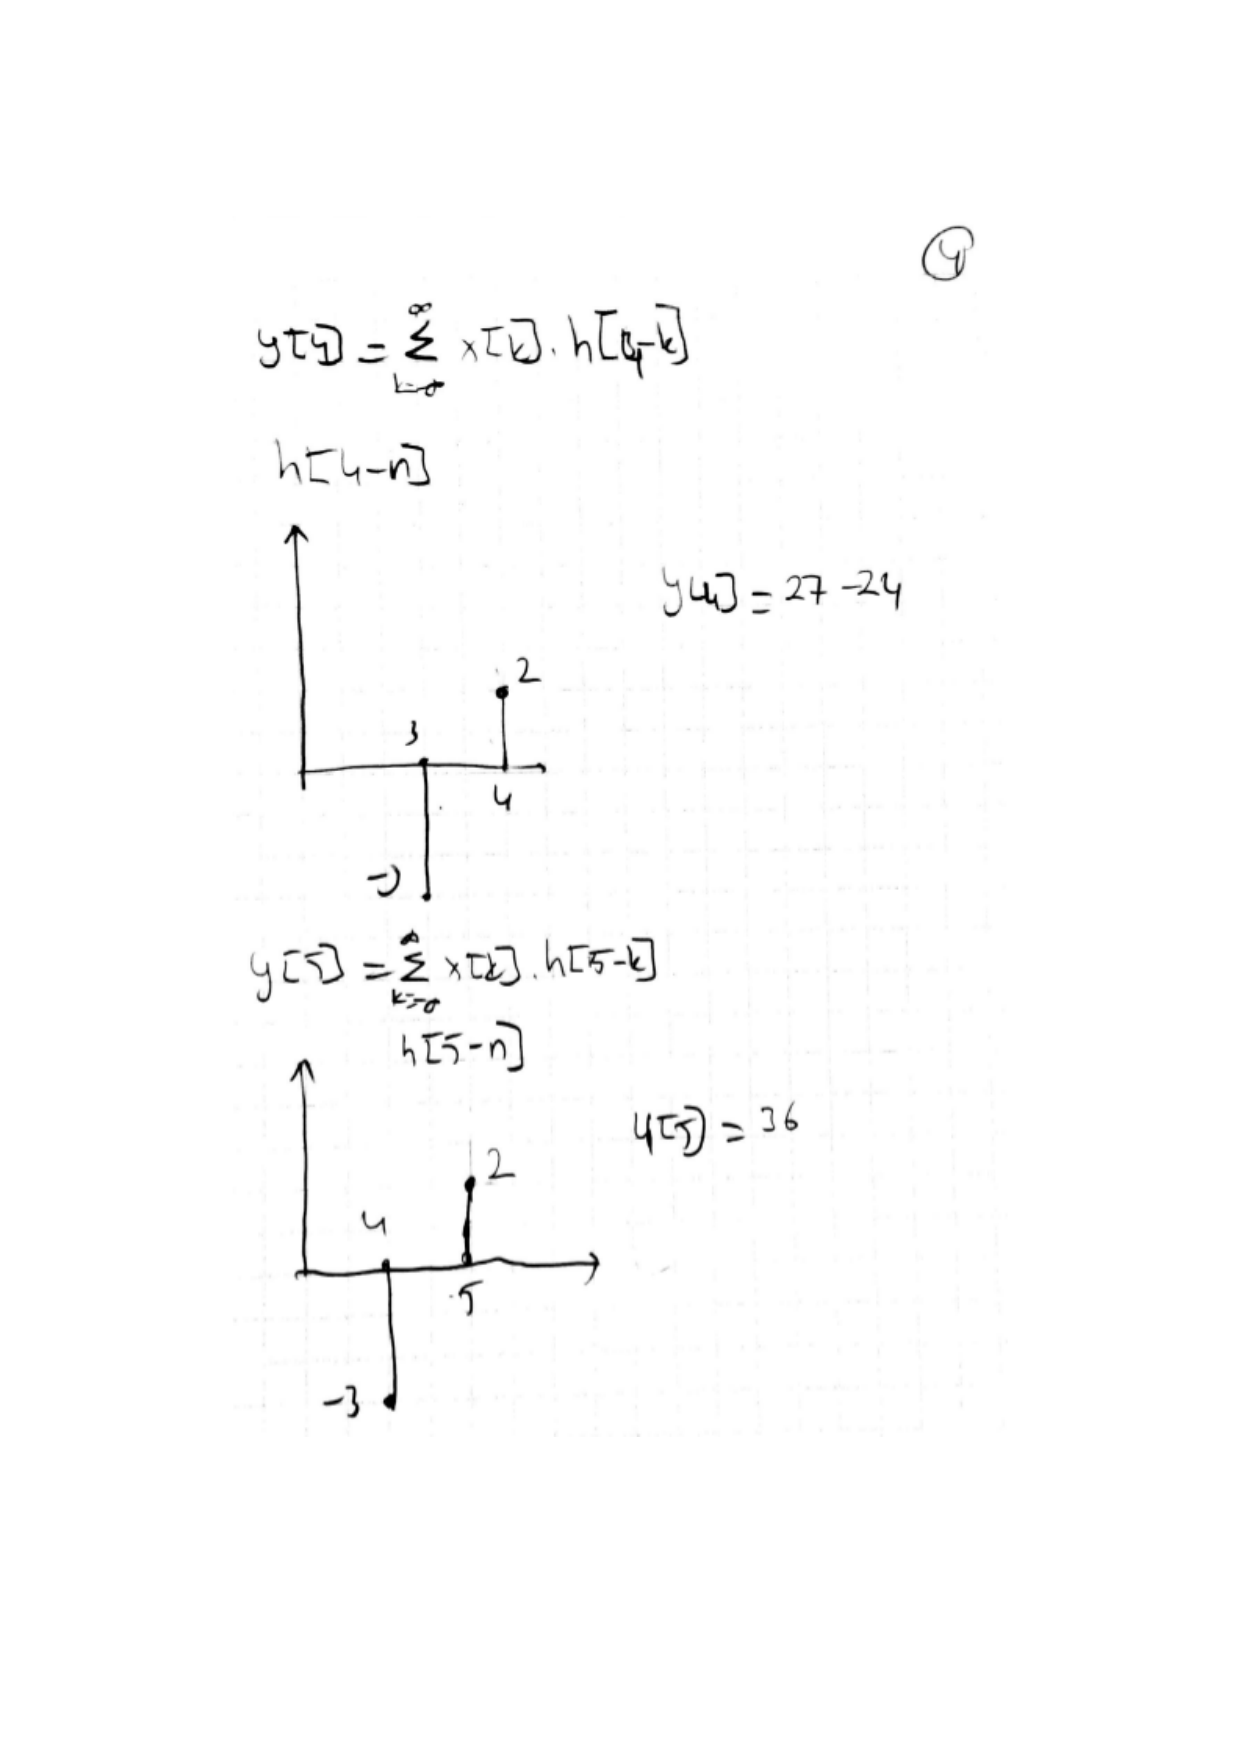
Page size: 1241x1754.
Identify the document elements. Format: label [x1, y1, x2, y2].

picture [232, 216, 1008, 1437]
